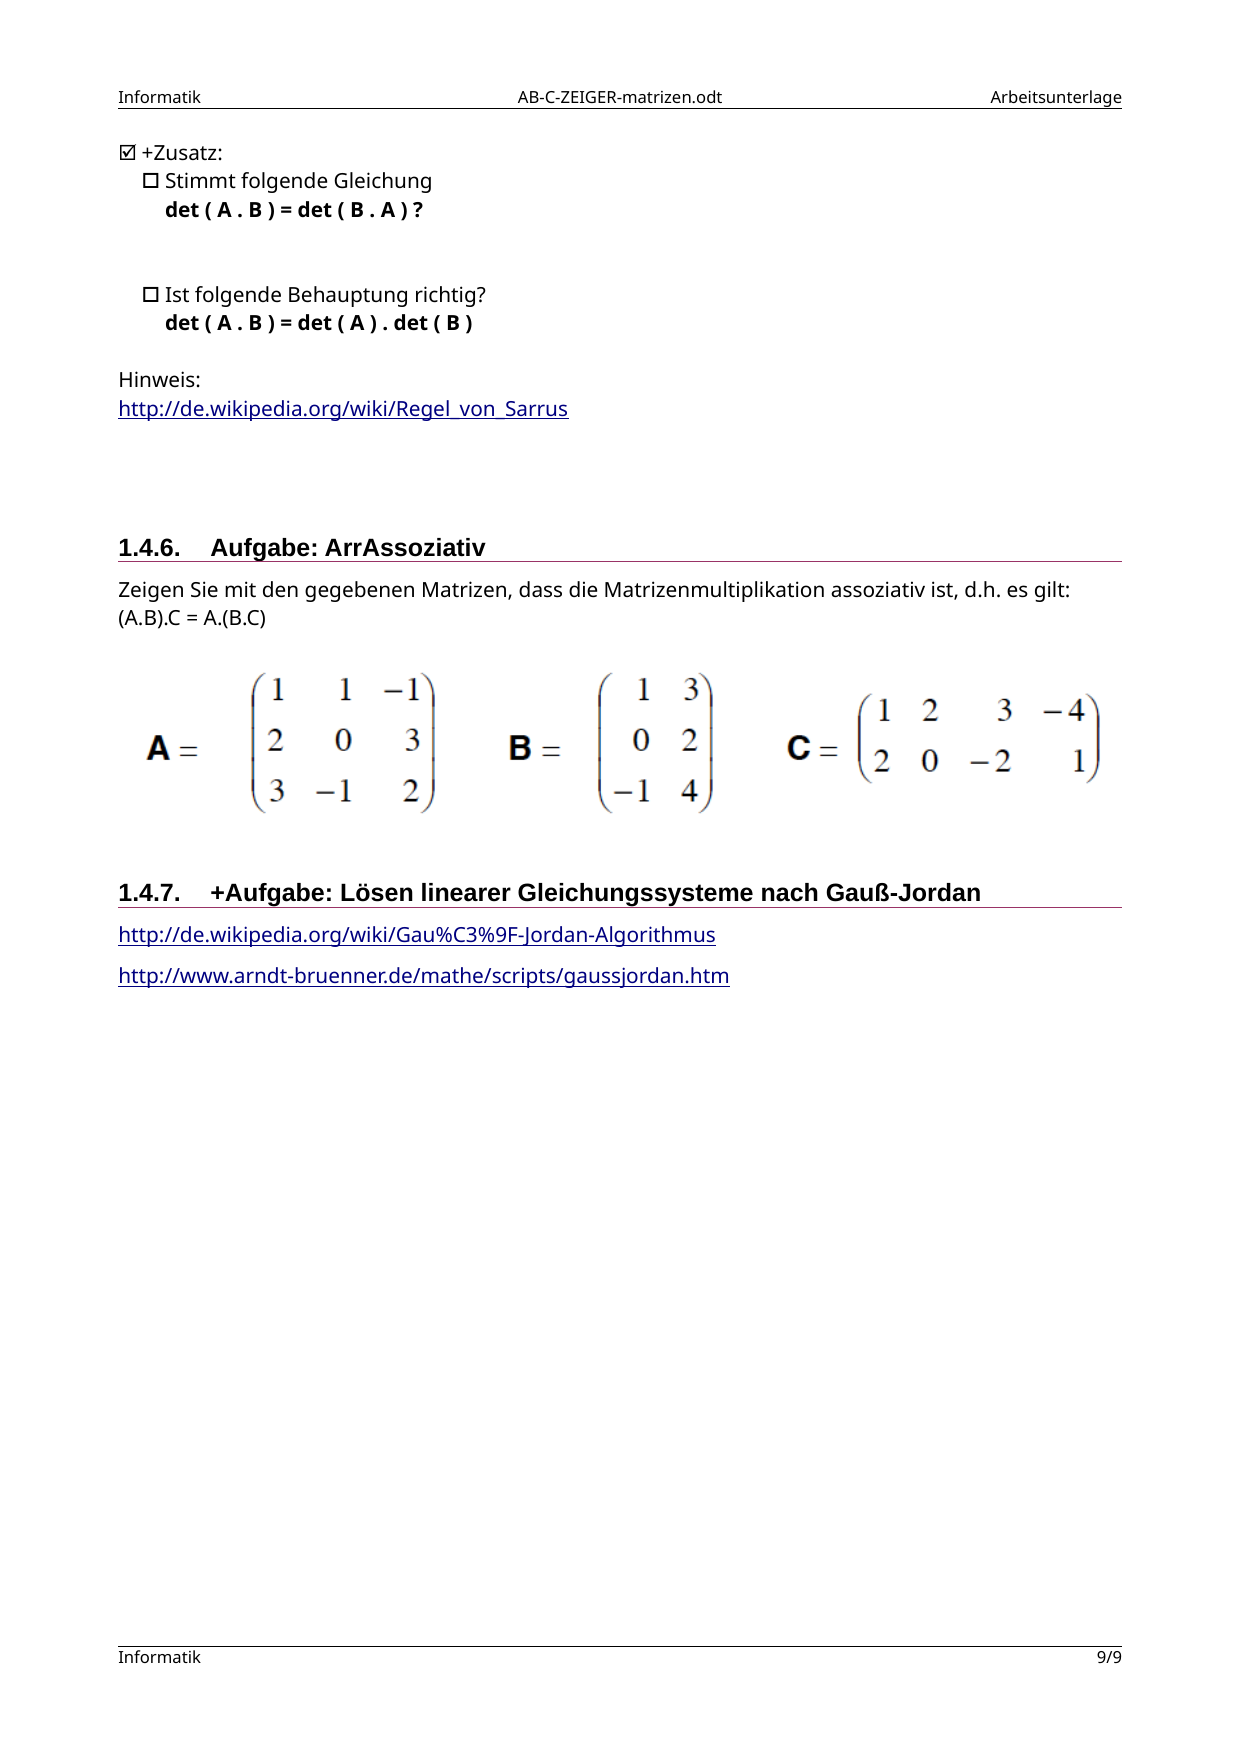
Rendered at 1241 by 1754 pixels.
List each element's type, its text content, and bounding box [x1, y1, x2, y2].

text Zeigen Sie mit den gegebenen Matrizen, dass die Matrizenmultiplikation assoziativ ist, d.h. es gilt: (A.B).C = A.(B.C) [118, 575, 1122, 632]
text Hinweis: [118, 365, 1122, 394]
list +Zusatz: [118, 138, 1122, 166]
subtitle Aufgabe: ArrAssoziativ [118, 533, 1122, 561]
text http://de.wikipedia.org/wiki/Gau%C3%9F-Jordan-Algorithmus [118, 921, 1122, 949]
list Stimmt folgende Gleichung det ( A . B ) = det ( B . A ) ? [141, 166, 1122, 280]
text http://de.wikipedia.org/wiki/Regel_von_Sarrus [118, 394, 1122, 422]
picture [118, 660, 1123, 825]
subtitle +Aufgabe: Lösen linearer Gleichungssysteme nach Gauß-Jordan [118, 878, 1122, 907]
list Ist folgende Behauptung richtig? det ( A . B ) = det ( A ) . det ( B ) [141, 280, 1122, 337]
text http://www.arndt-bruenner.de/mathe/scripts/gaussjordan.htm [118, 962, 1122, 990]
